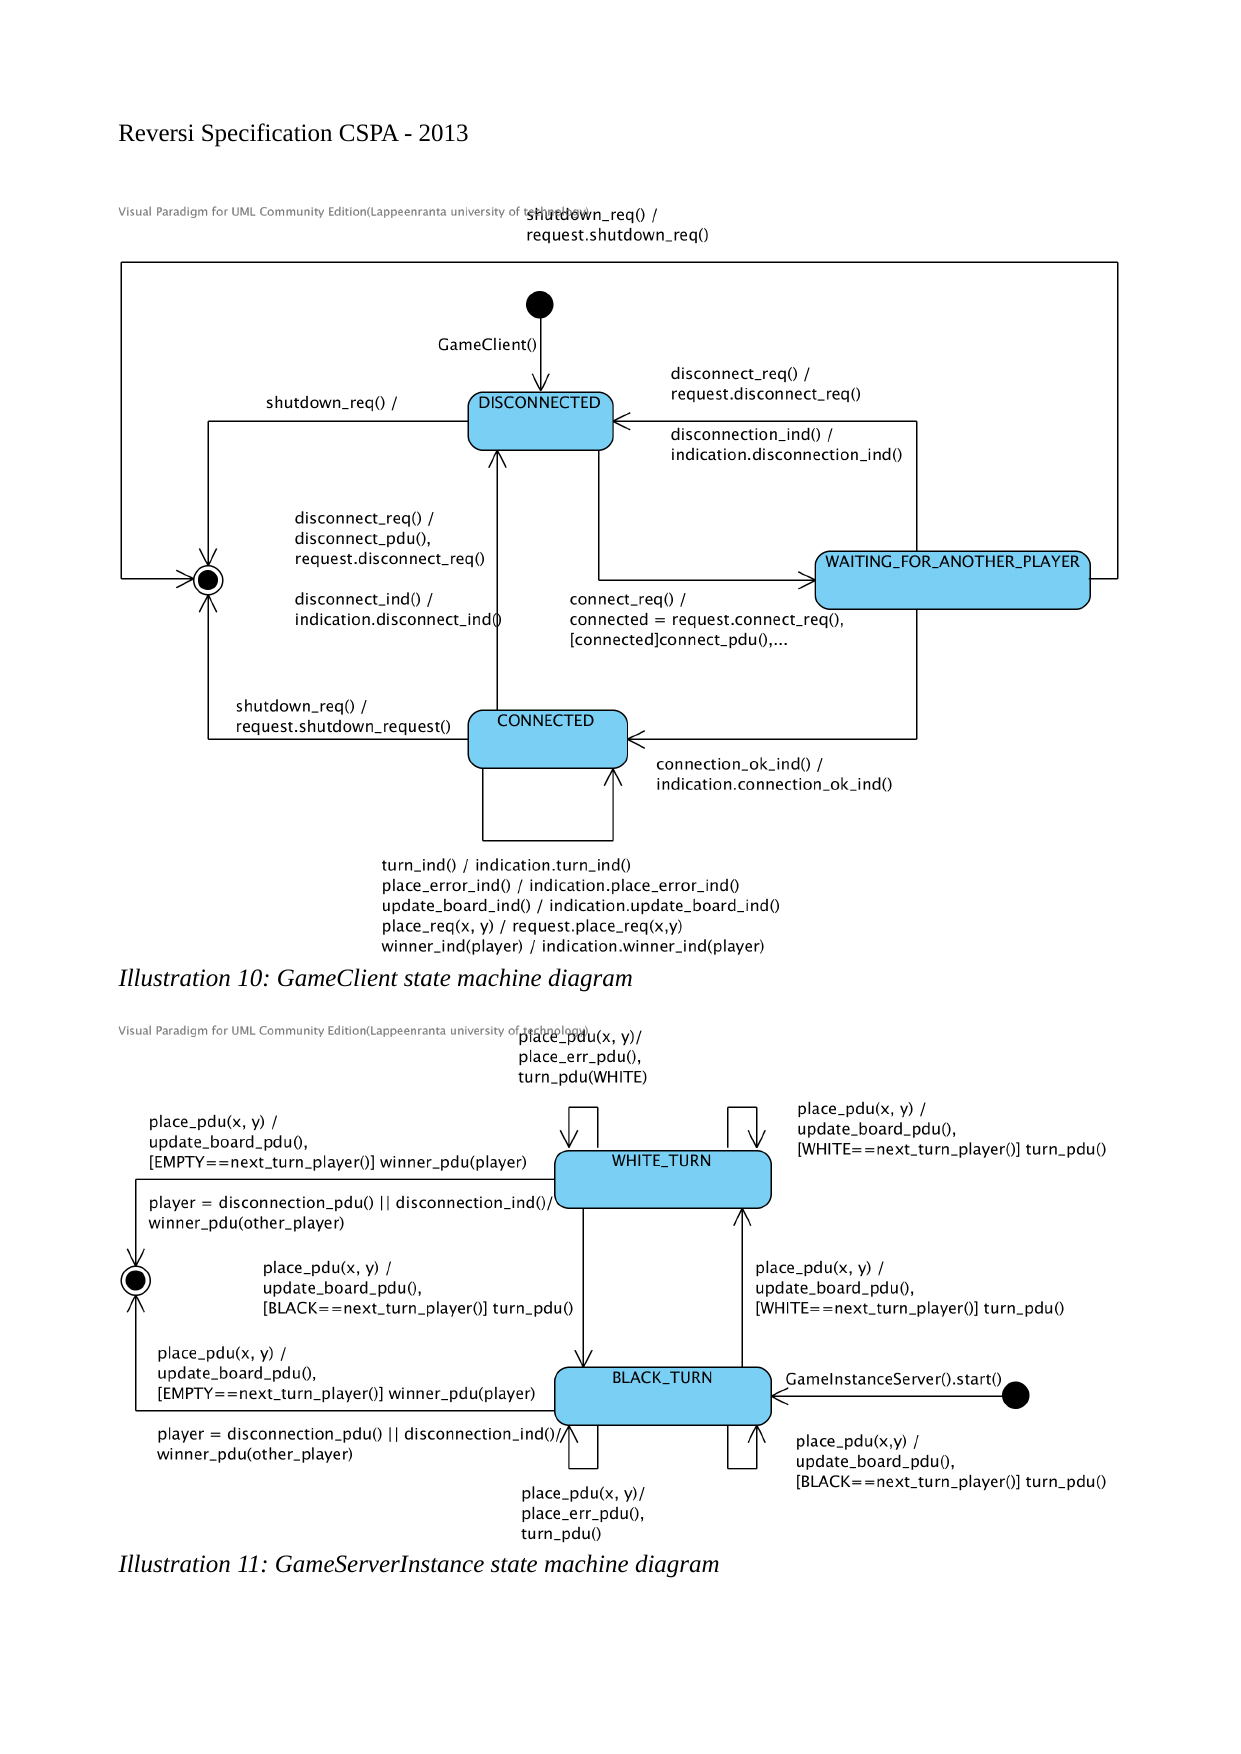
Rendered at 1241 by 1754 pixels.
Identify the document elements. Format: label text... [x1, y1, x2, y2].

text Illustration 10: GameClient state machine diagram [118, 963, 1122, 992]
text Illustration 11: GameServerInstance state machine diagram [118, 1549, 1122, 1577]
picture [118, 1020, 1123, 1549]
picture [118, 201, 1123, 963]
